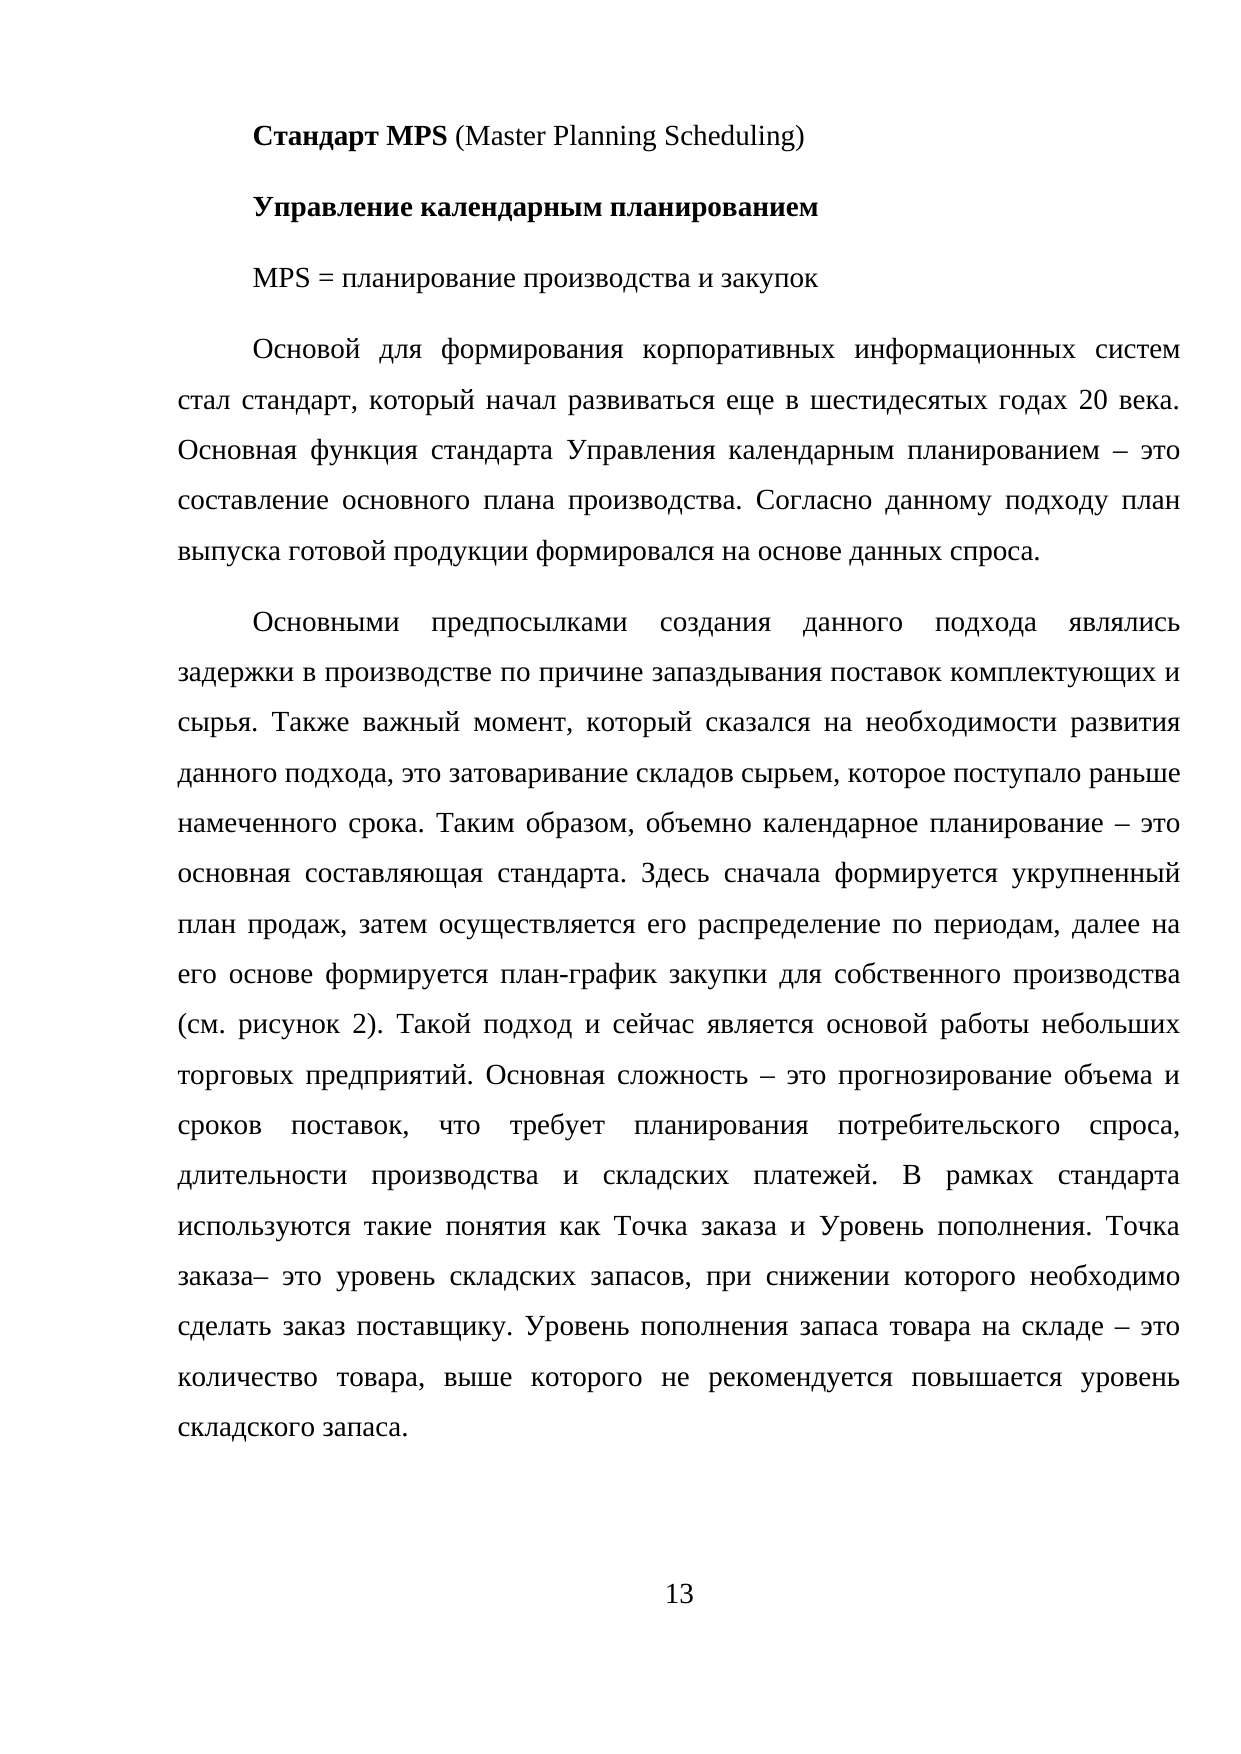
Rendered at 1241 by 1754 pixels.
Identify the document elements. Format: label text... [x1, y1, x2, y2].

text Основой для формирования корпоративных информационных систем стал стандарт, который начал развиваться еще в шестидесятых годах 20 века. Основная функция стандарта Управления календарным планированием – это составление основного плана производства. Согласно данному подходу план выпуска готовой продукции формировался на основе данных спроса. [177, 332, 1181, 566]
text Управление календарным планированием [177, 189, 1181, 223]
text MPS = планирование производства и закупок [177, 260, 1181, 294]
text Основными предпосылками создания данного подхода являлись задержки в производстве по причине запаздывания поставок комплектующих и сырья. Также важный момент, который сказался на необходимости развития данного подхода, это затоваривание складов сырьем, которое поступало раньше намеченного срока. Таким образом, объемно календарное планирование – это основная составляющая стандарта. Здесь сначала формируется укрупненный план продаж, затем осуществляется его распределение по периодам, далее на его основе формируется план-график закупки для собственного производства (см. рисунок 2). Такой подход и сейчас является основой работы небольших торговых предприятий. Основная сложность – это прогнозирование объема и сроков поставок, что требует планирования потребительского спроса, длительности производства и складских платежей. В рамках стандарта используются такие понятия как Точка заказа и Уровень пополнения. Точка заказа– это уровень складских запасов, при снижении которого необходимо сделать заказ поставщику. Уровень пополнения запаса товара на складе – это количество товара, выше которого не рекомендуется повышается уровень складского запаса. [177, 604, 1181, 1442]
text Стандарт MPS (Master Planning Scheduling) [177, 118, 1181, 152]
